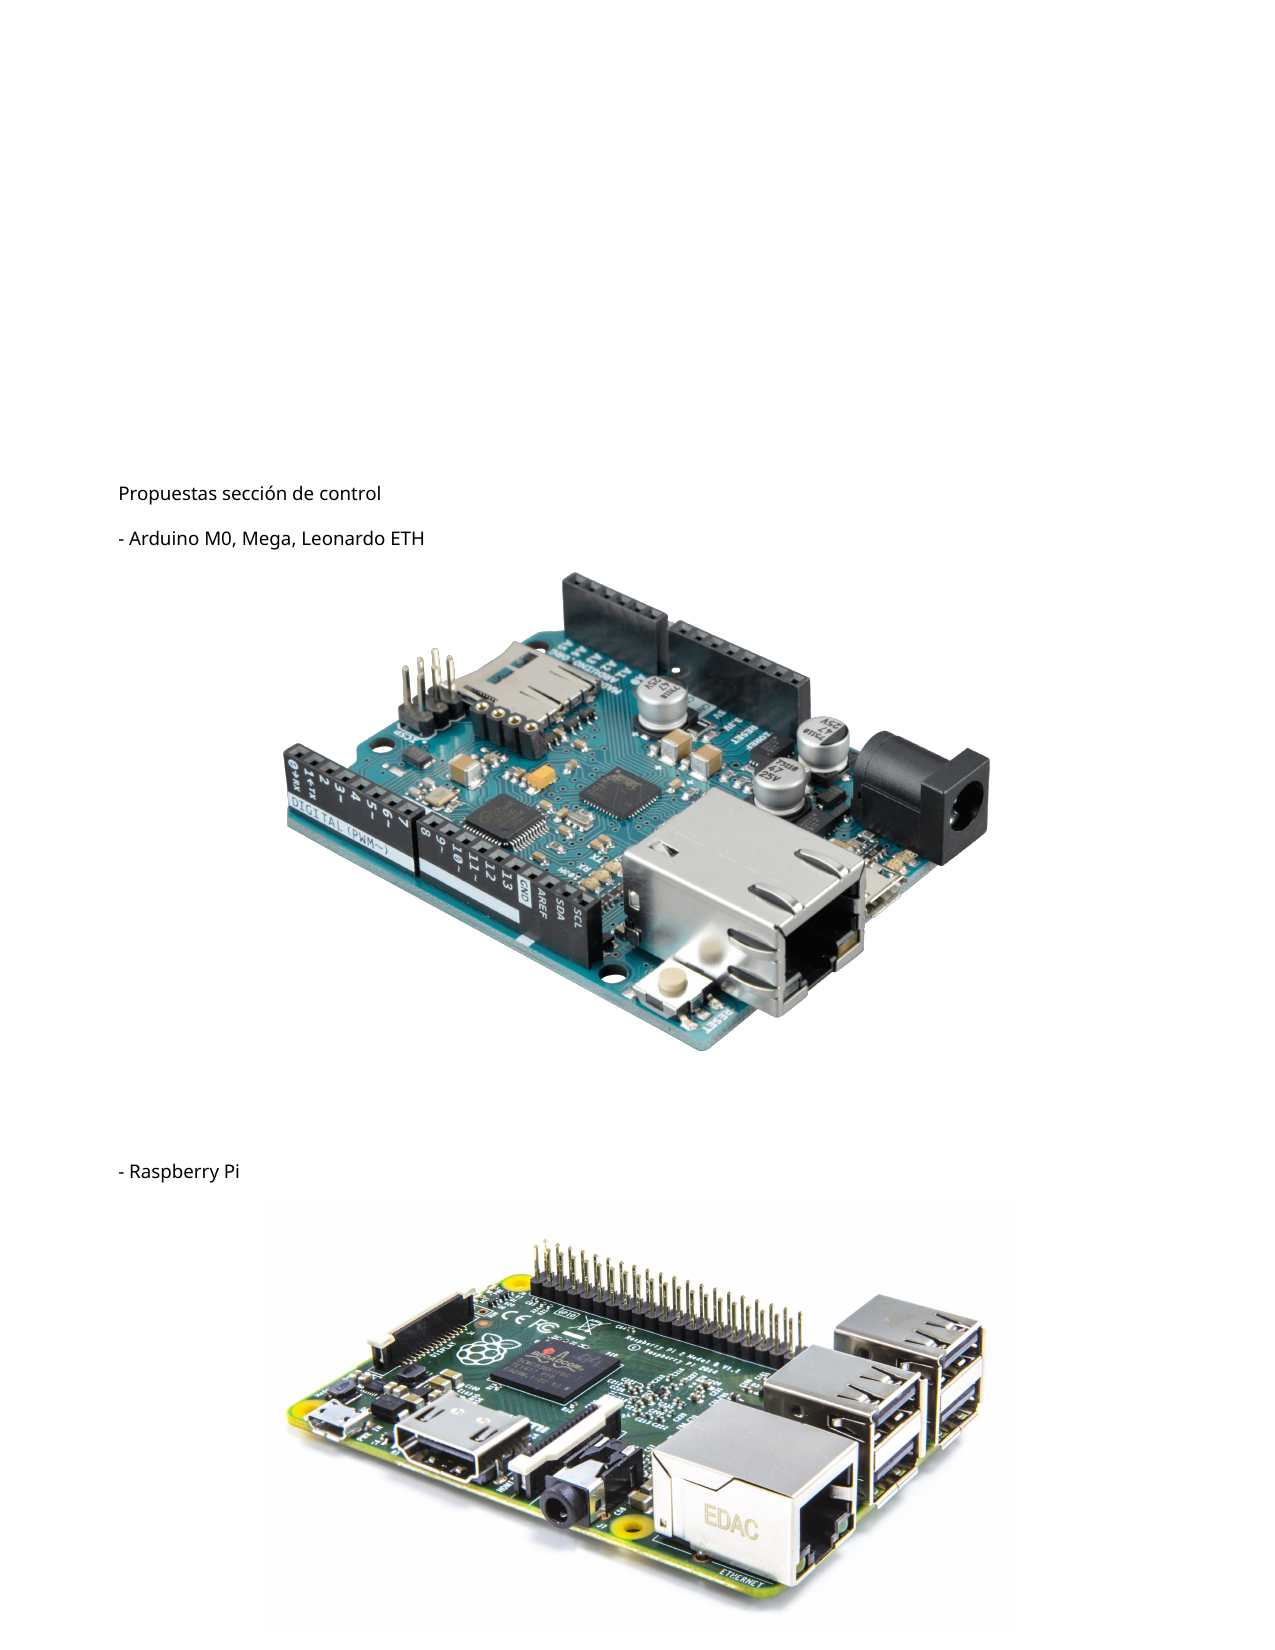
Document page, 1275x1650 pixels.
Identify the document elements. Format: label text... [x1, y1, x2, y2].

text Propuestas sección de control [118, 480, 1157, 505]
picture [261, 1203, 1014, 1630]
text - Raspberry Pi [118, 1158, 1157, 1183]
text - Arduino M0, Mega, Leonardo ETH [118, 525, 1157, 551]
picture [277, 570, 998, 1059]
